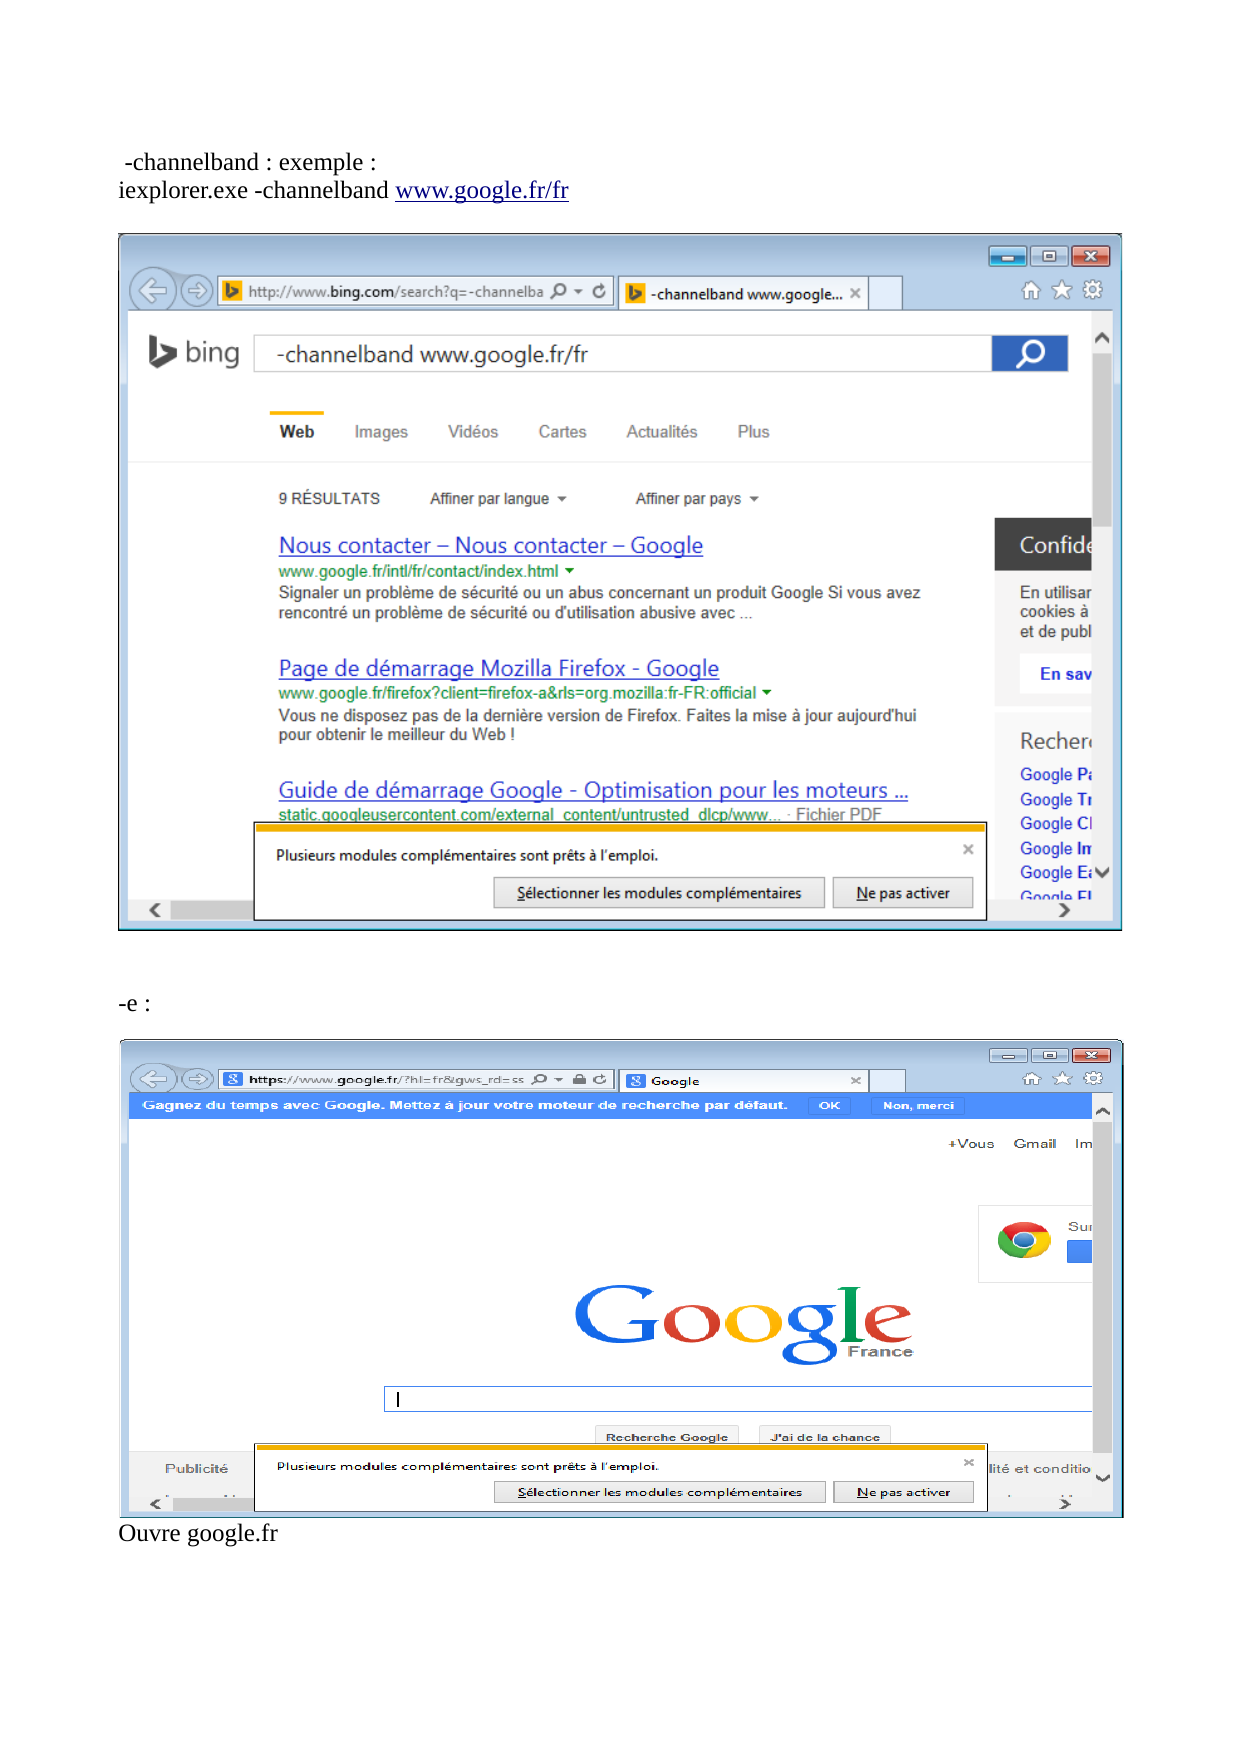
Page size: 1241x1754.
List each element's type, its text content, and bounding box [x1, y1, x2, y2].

text -e : [118, 988, 1122, 1017]
text Ouvre google.fr [118, 1017, 1122, 1547]
text iexplorer.exe -channelband www.google.fr/fr [118, 176, 1122, 204]
picture [118, 233, 1123, 931]
picture [119, 1039, 1124, 1518]
text -channelband : exemple : [118, 147, 1122, 176]
